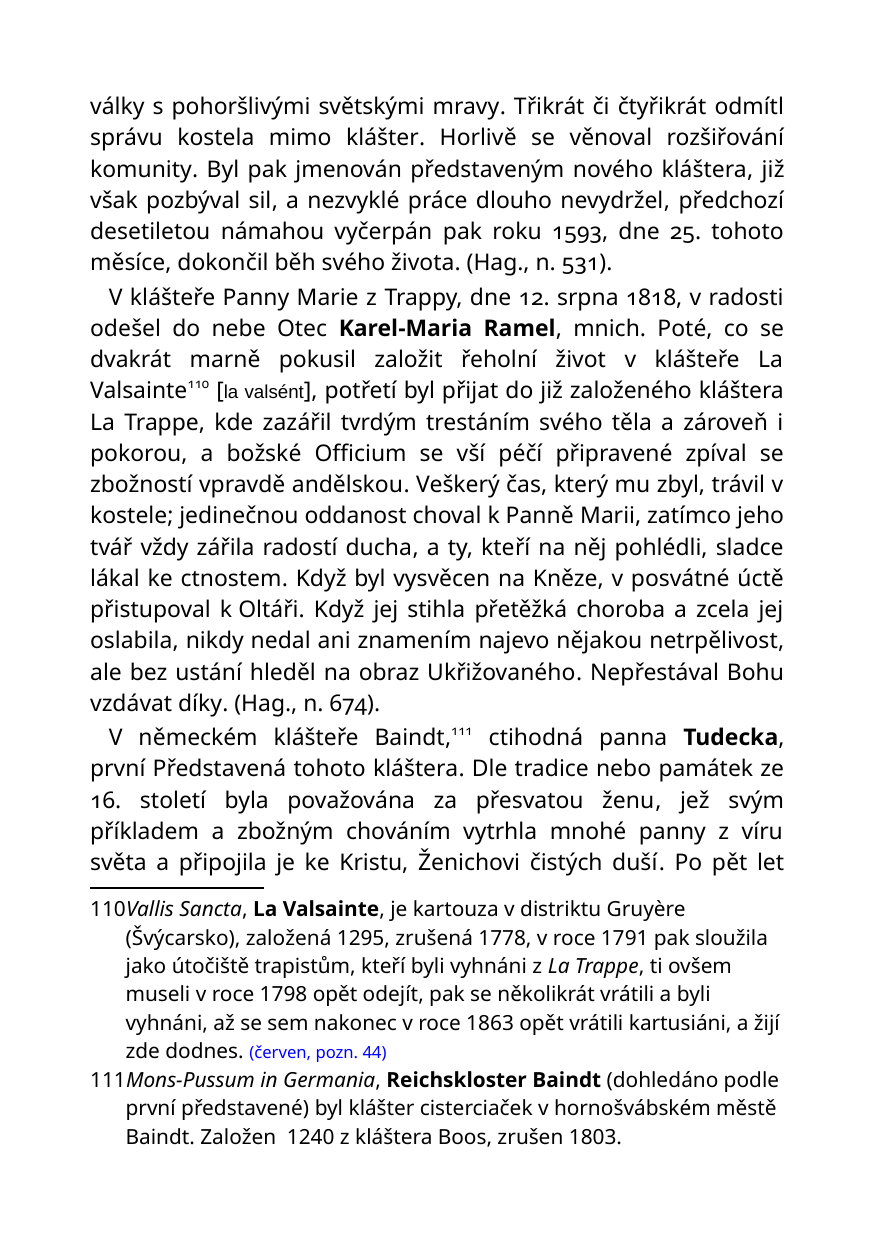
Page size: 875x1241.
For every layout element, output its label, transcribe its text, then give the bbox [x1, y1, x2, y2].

text Vallis Sancta, La Valsainte, je kartouza v distriktu Gruyère (Švýcarsko), založená 1295, zrušená 1778, v roce 1791 pak sloužila jako útočiště trapistům, kteří byli vyhnáni z La Trappe, ti ovšem museli v roce 1798 opět odejít, pak se několikrát vrátili a byli vyhnáni, až se sem nakonec v roce 1863 opět vrátili kartusiáni, a žijí zde dodnes. (červen, pozn. 44) [90, 894, 784, 1065]
text V německém klášteře Baindt, ctihodná panna Tudecka, první Představená tohoto kláštera. Dle tradice nebo památek ze 16. století byla považována za přesvatou ženu, jež svým příkladem a zbožným chováním vytrhla mnohé panny z víru světa a připojila je ke Kristu, Ženichovi čistých duší. Po pět let [90, 721, 784, 877]
text Mons-Pussum in Germania, Reichskloster Baindt (dohledáno podle první představené) byl klášter cisterciaček v hornošvábském městě Baindt. Založen 1240 z kláštera Boos, zrušen 1803. [90, 1065, 784, 1150]
text V klášteře Panny Marie z Trappy, dne 12. srpna 1818, v radosti odešel do nebe Otec Karel-Maria Ramel, mnich. Poté, co se dvakrát marně pokusil založit řeholní život v klášteře La Valsainte [la valsént], potřetí byl přijat do již založeného kláštera La Trappe, kde zazářil tvrdým trestáním svého těla a zároveň i pokorou, a božské Officium se vší péčí připravené zpíval se zbožností vpravdě andělskou. Veškerý čas, který mu zbyl, trávil v kostele; jedinečnou oddanost choval k Panně Marii, zatímco jeho tvář vždy zářila radostí ducha, a ty, kteří na něj pohlédli, sladce lákal ke ctnostem. Když byl vysvěcen na Kněze, v posvátné úctě přistupoval k Oltáři. Když jej stihla přetěžká choroba a zcela jej oslabila, nikdy nedal ani znamením najevo nějakou netrpělivost, ale bez ustání hleděl na obraz Ukřižovaného. Nepřestával Bohu vzdávat díky. (Hag., n. 674). [90, 281, 784, 718]
text války s pohoršlivými světskými mravy. Třikrát či čtyřikrát odmítl správu kostela mimo klášter. Horlivě se věnoval rozšiřování komunity. Byl pak jmenován představeným nového kláštera, již však pozbýval sil, a nezvyklé práce dlouho nevydržel, předchozí desetiletou námahou vyčerpán pak roku 1593, dne 25. tohoto měsíce, dokončil běh svého života. (Hag., n. 531). [90, 90, 784, 277]
